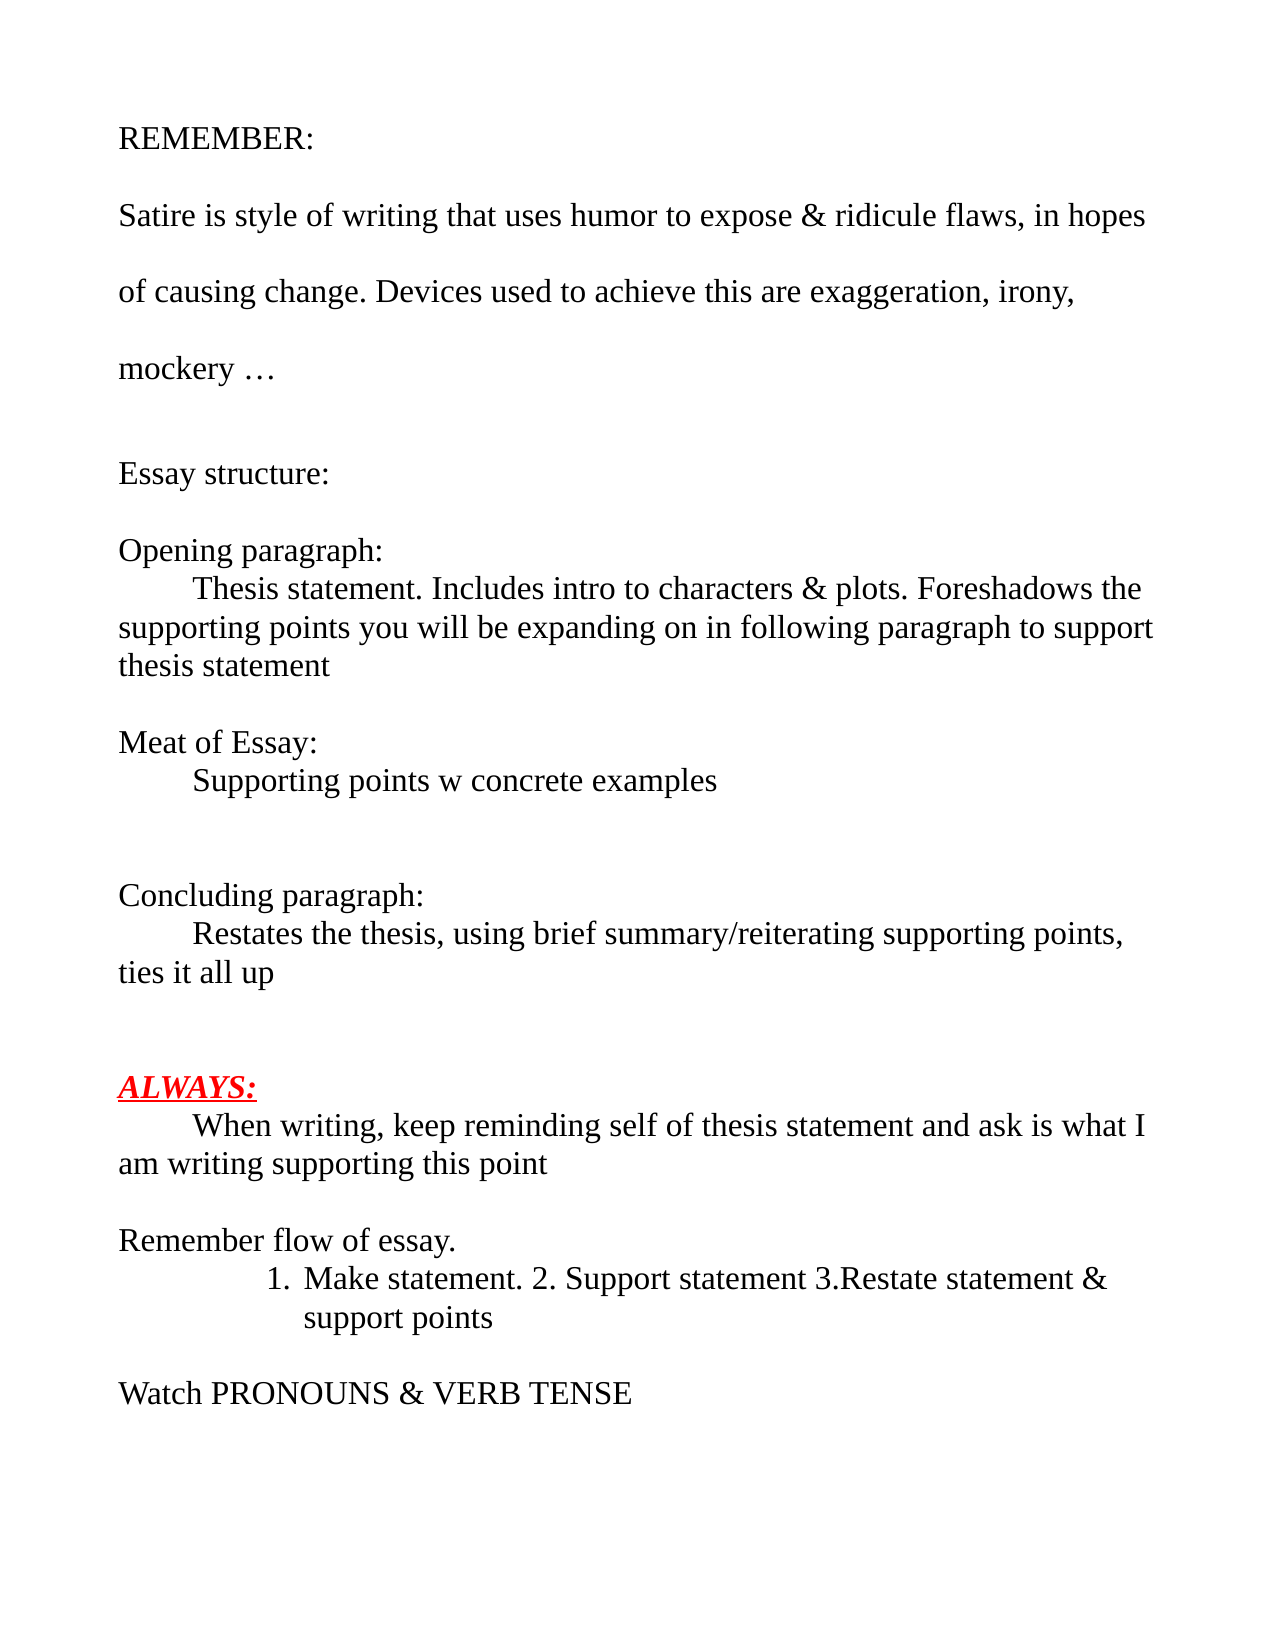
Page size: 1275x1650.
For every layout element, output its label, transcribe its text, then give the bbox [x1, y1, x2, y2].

text REMEMBER: [118, 118, 1157, 156]
text When writing, keep reminding self of thesis statement and ask is what I am writing supporting this point [118, 1105, 1157, 1182]
text Concluding paragraph: [118, 875, 1157, 913]
text Restates the thesis, using brief summary/reiterating supporting points, ties it all up [118, 913, 1157, 990]
text Watch PRONOUNS & VERB TENSE [118, 1373, 1157, 1412]
text ALWAYS: [118, 1067, 1157, 1105]
text Opening paragraph: [118, 530, 1157, 568]
text Meat of Essay: [118, 722, 1157, 760]
text Thesis statement. Includes intro to characters & plots. Foreshadows the supporting points you will be expanding on in following paragraph to support thesis statement [118, 568, 1157, 683]
text Satire is style of writing that uses humor to expose & ridicule flaws, in hopes of causing change. Devices used to achieve this are exaggeration, irony, mockery … [118, 195, 1157, 386]
list Make statement. 2. Support statement 3.Restate statement & support points [266, 1258, 1157, 1335]
text Supporting points w concrete examples [118, 760, 1157, 798]
text Remember flow of essay. [118, 1220, 1157, 1258]
text Essay structure: [118, 453, 1157, 492]
